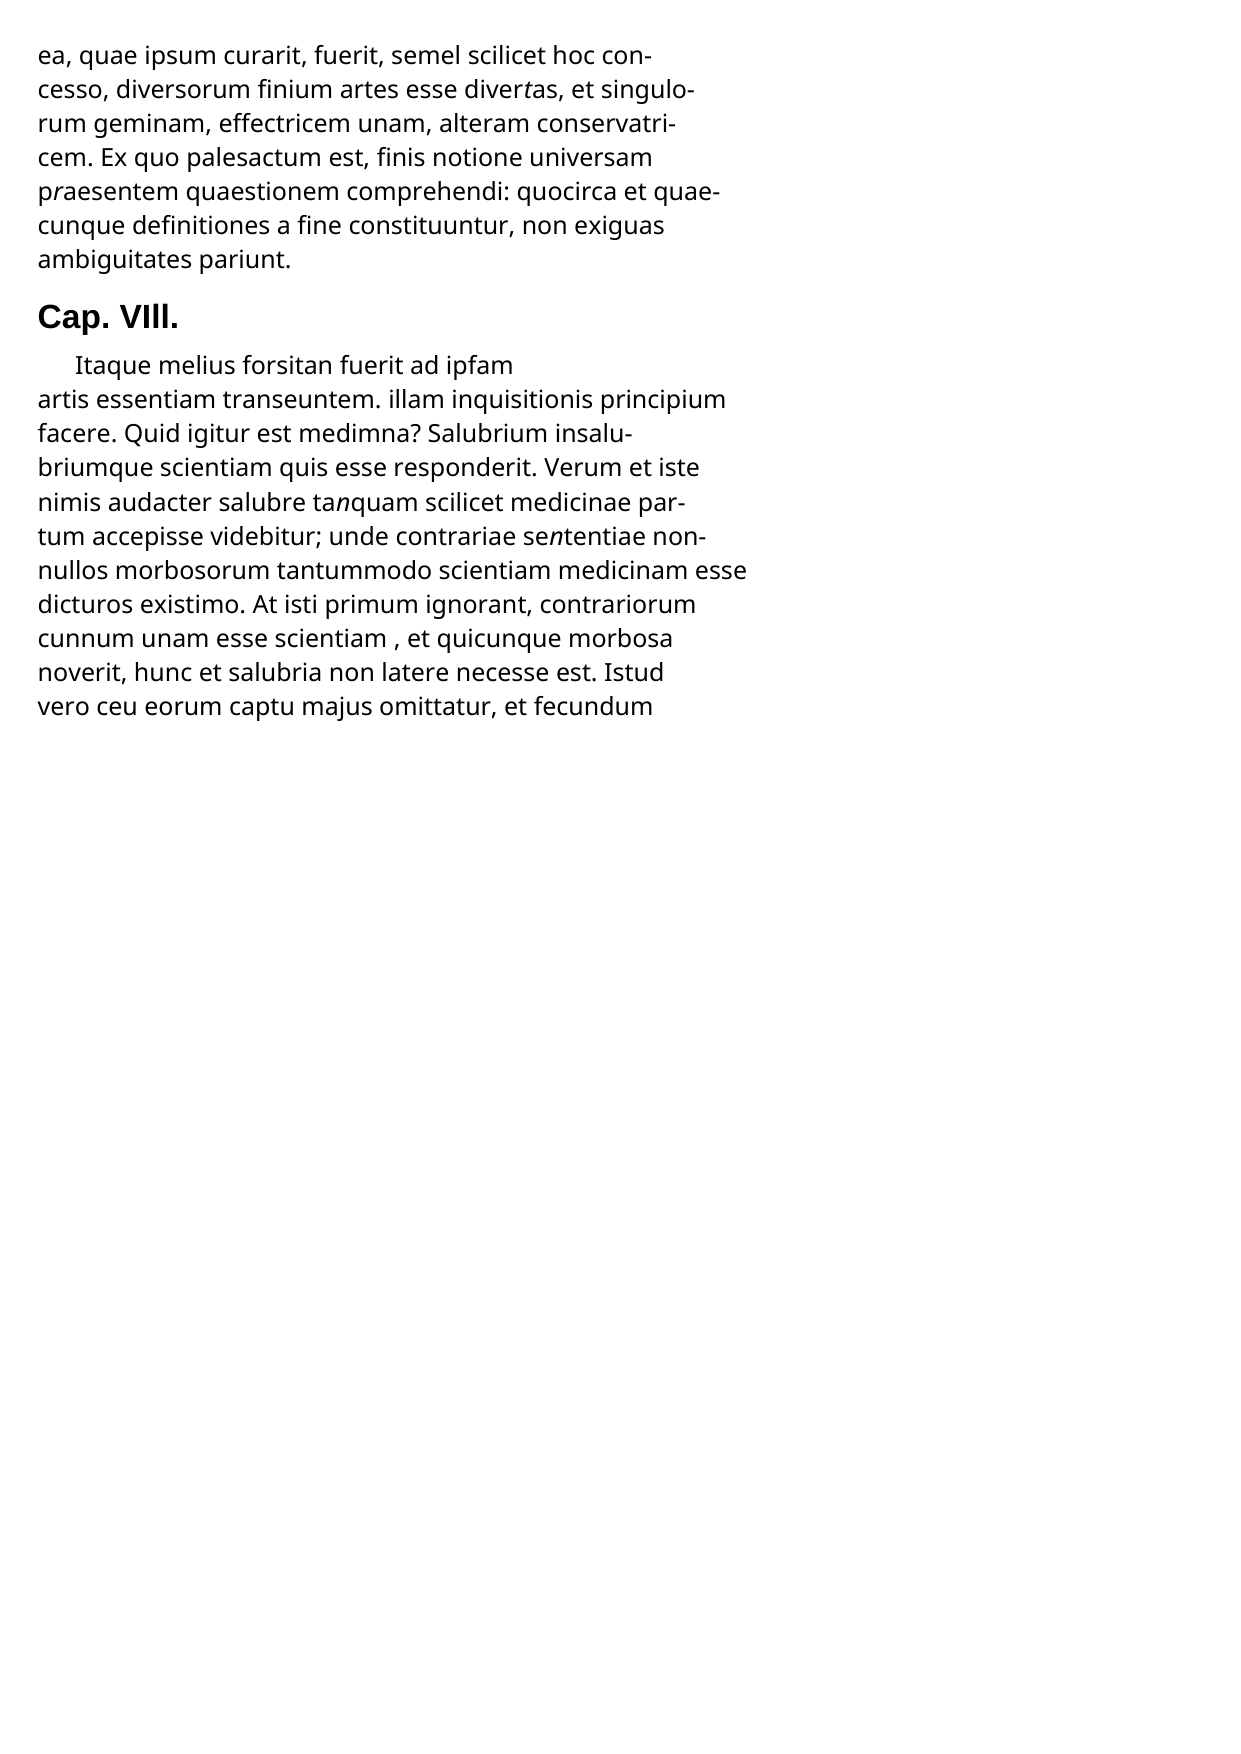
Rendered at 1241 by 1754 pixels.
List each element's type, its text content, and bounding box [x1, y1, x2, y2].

text Itaque melius forsitan fuerit ad ipfam artis essentiam transeuntem. illam inquisitionis principium facere. Quid igitur est medimna? Salubrium insalu- briumque scientiam quis esse responderit. Verum et iste nimis audacter salubre tanquam scilicet medicinae par- tum accepisse videbitur; unde contrariae sententiae non- nullos morbosorum tantummodo scientiam medicinam esse dicturos existimo. At isti primum ignorant, contrariorum cunnum unam esse scientiam , et quicunque morbosa noverit, hunc et salubria non latere necesse est. Istud vero ceu eorum captu majus omittatur, et fecundum [37, 348, 1203, 723]
subtitle Cap. VIll. [37, 297, 1203, 335]
text ea, quae ipsum curarit, fuerit, semel scilicet hoc con- cesso, diversorum finium artes esse divertas, et singulo- rum geminam, effectricem unam, alteram conservatri- cem. Ex quo palesactum est, finis notione universam praesentem quaestionem comprehendi: quocirca et quae- cunque definitiones a fine constituuntur, non exiguas ambiguitates pariunt. [37, 37, 1203, 276]
